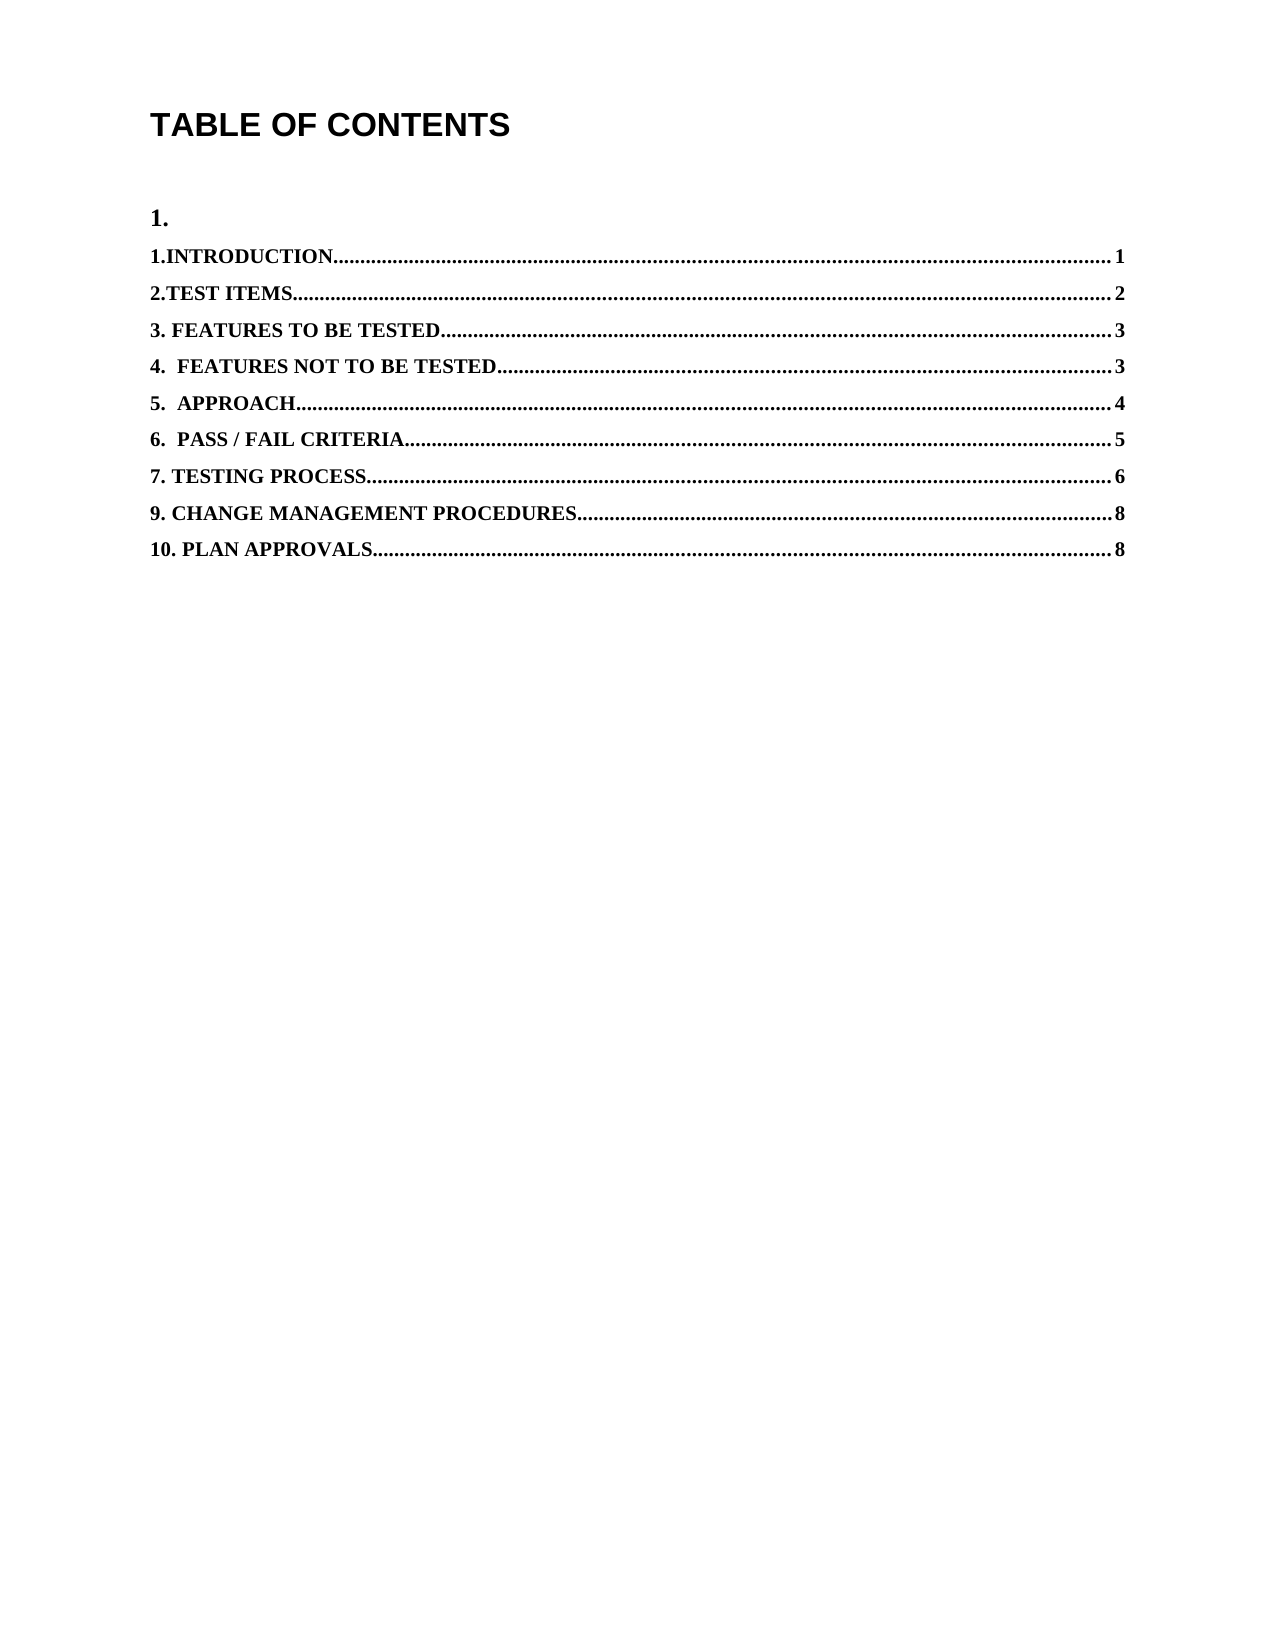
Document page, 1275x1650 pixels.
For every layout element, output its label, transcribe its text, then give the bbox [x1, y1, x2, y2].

text Table of Contents [150, 105, 1125, 143]
text 5. Approach 4 [150, 391, 1125, 415]
text 3. Features To Be Tested 3 [150, 317, 1125, 342]
text 4. Features Not To Be Tested 3 [150, 354, 1125, 378]
text 1. [150, 203, 1125, 232]
text 2.Test Items 2 [150, 281, 1125, 305]
text 9. Change Management Procedures 8 [150, 500, 1125, 524]
text 10. Plan Approvals 8 [150, 537, 1125, 561]
text 7. Testing Process 6 [150, 464, 1125, 488]
text 6. Pass / Fail Criteria 5 [150, 427, 1125, 451]
text 1.Introduction 1 [150, 244, 1125, 268]
